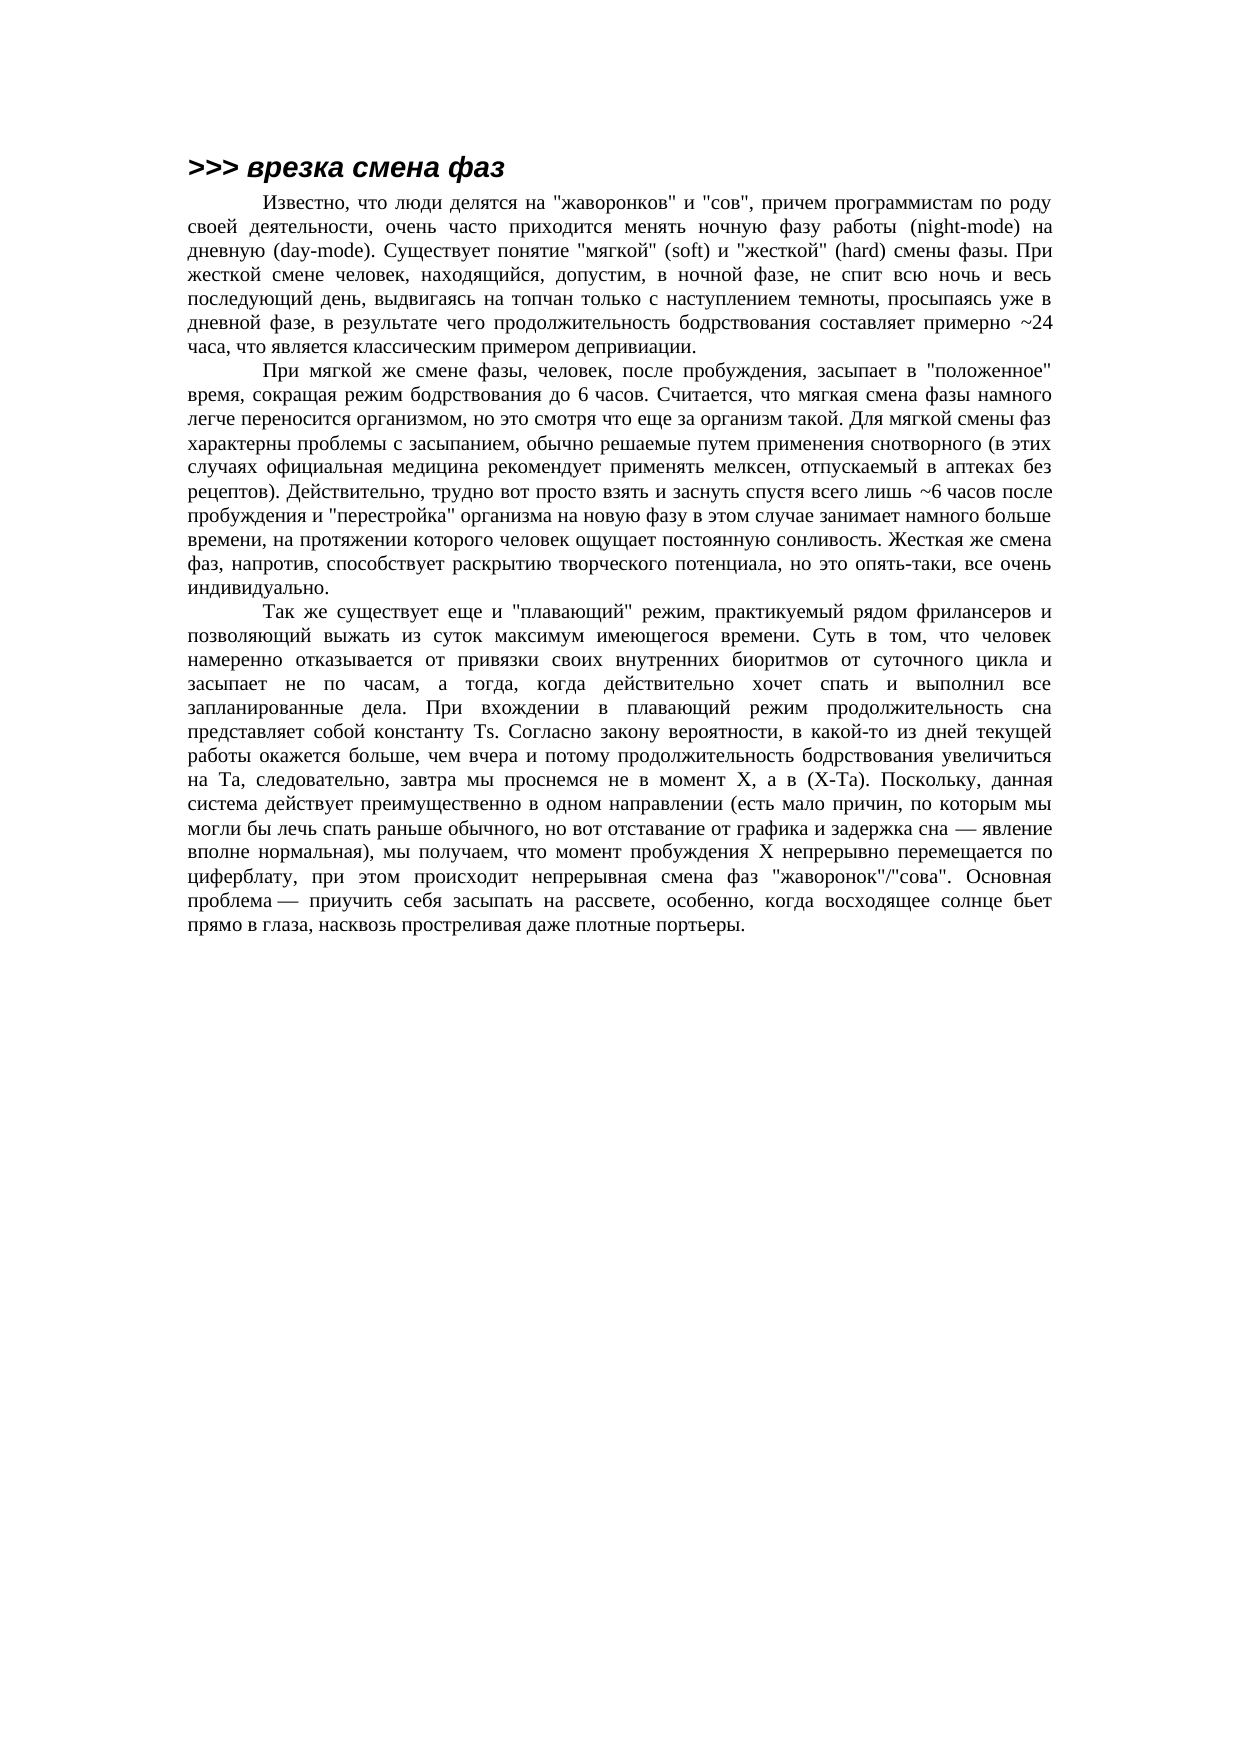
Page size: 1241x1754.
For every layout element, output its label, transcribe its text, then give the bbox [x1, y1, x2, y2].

subtitle >>> врезка смена фаз [187, 150, 1053, 183]
text Известно, что люди делятся на "жаворонков" и "сов", причем программистам по роду своей деятельности, очень часто приходится менять ночную фазу работы (night-mode) на дневную (day-mode). Существует понятие "мягкой" (soft) и "жесткой" (hard) смены фазы. При жесткой смене человек, находящийся, допустим, в ночной фазе, не спит всю ночь и весь последующий день, выдвигаясь на топчан только с наступлением темноты, просыпаясь уже в дневной фазе, в результате чего продолжительность бодрствования составляет примерно ~24 часа, что является классическим примером депривиации. [187, 190, 1053, 358]
text При мягкой же смене фазы, человек, после пробуждения, засыпает в "положенное" время, сокращая режим бодрствования до 6 часов. Считается, что мягкая смена фазы намного легче переносится организмом, но это смотря что еще за организм такой. Для мягкой смены фаз характерны проблемы с засыпанием, обычно решаемые путем применения снотворного (в этих случаях официальная медицина рекомендует применять мелксен, отпускаемый в аптеках без рецептов). Действительно, трудно вот просто взять и заснуть спустя всего лишь ~6 часов после пробуждения и "перестройка" организма на новую фазу в этом случае занимает намного больше времени, на протяжении которого человек ощущает постоянную сонливость. Жесткая же смена фаз, напротив, способствует раскрытию творческого потенциала, но это опять-таки, все очень индивидуально. [187, 358, 1053, 599]
text Так же существует еще и "плавающий" режим, практикуемый рядом фрилансеров и позволяющий выжать из суток максимум имеющегося времени. Суть в том, что человек намеренно отказывается от привязки своих внутренних биоритмов от суточного цикла и засыпает не по часам, а тогда, когда действительно хочет спать и выполнил все запланированные дела. При вхождении в плавающий режим продолжительность сна представляет собой константу Ts. Согласно закону вероятности, в какой-то из дней текущей работы окажется больше, чем вчера и потому продолжительность бодрствования увеличиться на Ta, следовательно, завтра мы проснемся не в момент X, а в (X-Ta). Поскольку, данная система действует преимущественно в одном направлении (есть мало причин, по которым мы могли бы лечь спать раньше обычного, но вот отставание от графика и задержка сна — явление вполне нормальная), мы получаем, что момент пробуждения X непрерывно перемещается по циферблату, при этом происходит непрерывная смена фаз "жаворонок"/"сова". Основная проблема — приучить себя засыпать на рассвете, особенно, когда восходящее солнце бьет прямо в глаза, насквозь простреливая даже плотные портьеры. [187, 599, 1053, 936]
